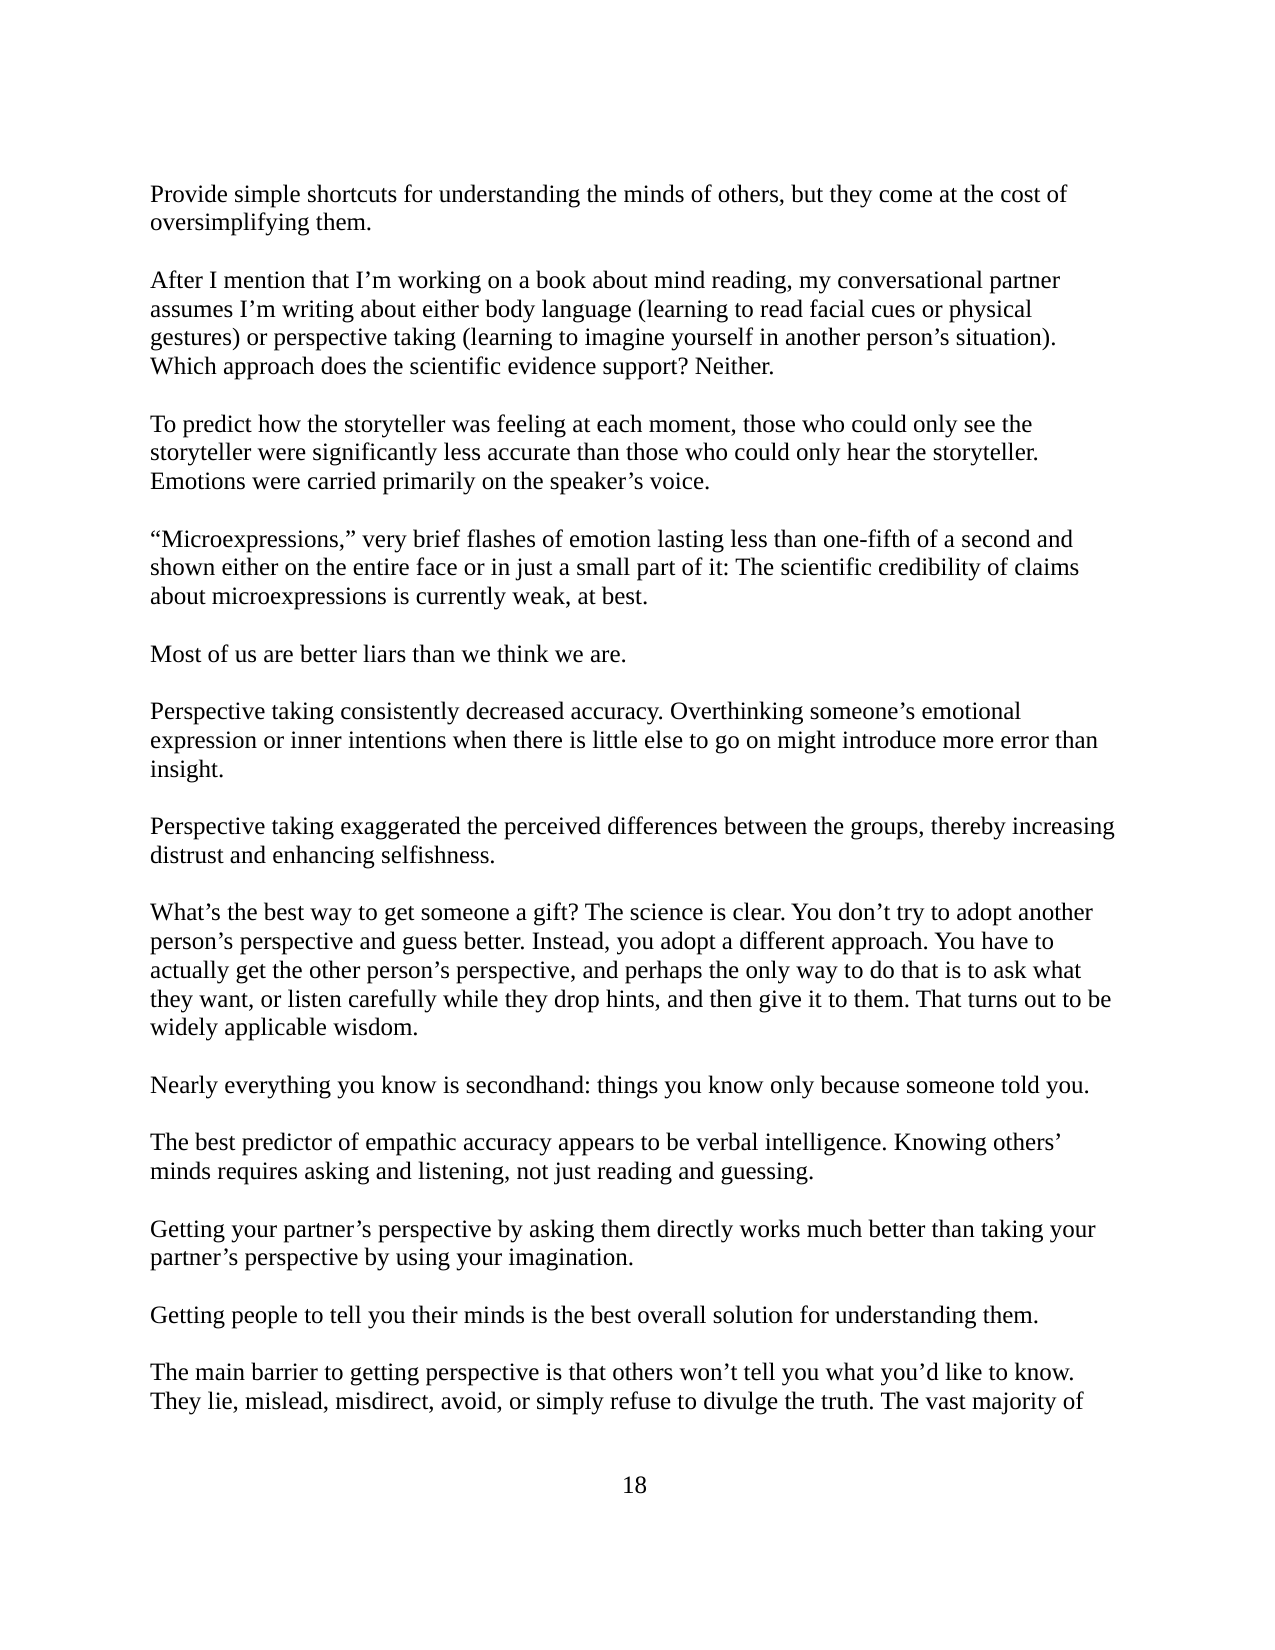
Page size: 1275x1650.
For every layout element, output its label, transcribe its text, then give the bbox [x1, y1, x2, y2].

text Provide simple shortcuts for understanding the minds of others, but they come at the cost of oversimplifying them. After I mention that I’m working on a book about mind reading, my conversational partner assumes I’m writing about either body language (learning to read facial cues or physical gestures) or perspective taking (learning to imagine yourself in another person’s situation). Which approach does the scientific evidence support? Neither. To predict how the storyteller was feeling at each moment, those who could only see the storyteller were significantly less accurate than those who could only hear the storyteller. Emotions were carried primarily on the speaker’s voice. “Microexpressions,” very brief flashes of emotion lasting less than one-fifth of a second and shown either on the entire face or in just a small part of it: The scientific credibility of claims about microexpressions is currently weak, at best. Most of us are better liars than we think we are. Perspective taking consistently decreased accuracy. Overthinking someone’s emotional expression or inner intentions when there is little else to go on might introduce more error than insight. Perspective taking exaggerated the perceived differences between the groups, thereby increasing distrust and enhancing selfishness. What’s the best way to get someone a gift? The science is clear. You don’t try to adopt another person’s perspective and guess better. Instead, you adopt a different approach. You have to actually get the other person’s perspective, and perhaps the only way to do that is to ask what they want, or listen carefully while they drop hints, and then give it to them. That turns out to be widely applicable wisdom. Nearly everything you know is secondhand: things you know only because someone told you. The best predictor of empathic accuracy appears to be verbal intelligence. Knowing others’ minds requires asking and listening, not just reading and guessing. Getting your partner’s perspective by asking them directly works much better than taking your partner’s perspective by using your imagination. Getting people to tell you their minds is the best overall solution for understanding them. The main barrier to getting perspective is that others won’t tell you what you’d like to know. They lie, mislead, misdirect, avoid, or simply refuse to divulge the truth. The vast majority of [150, 150, 1125, 1415]
